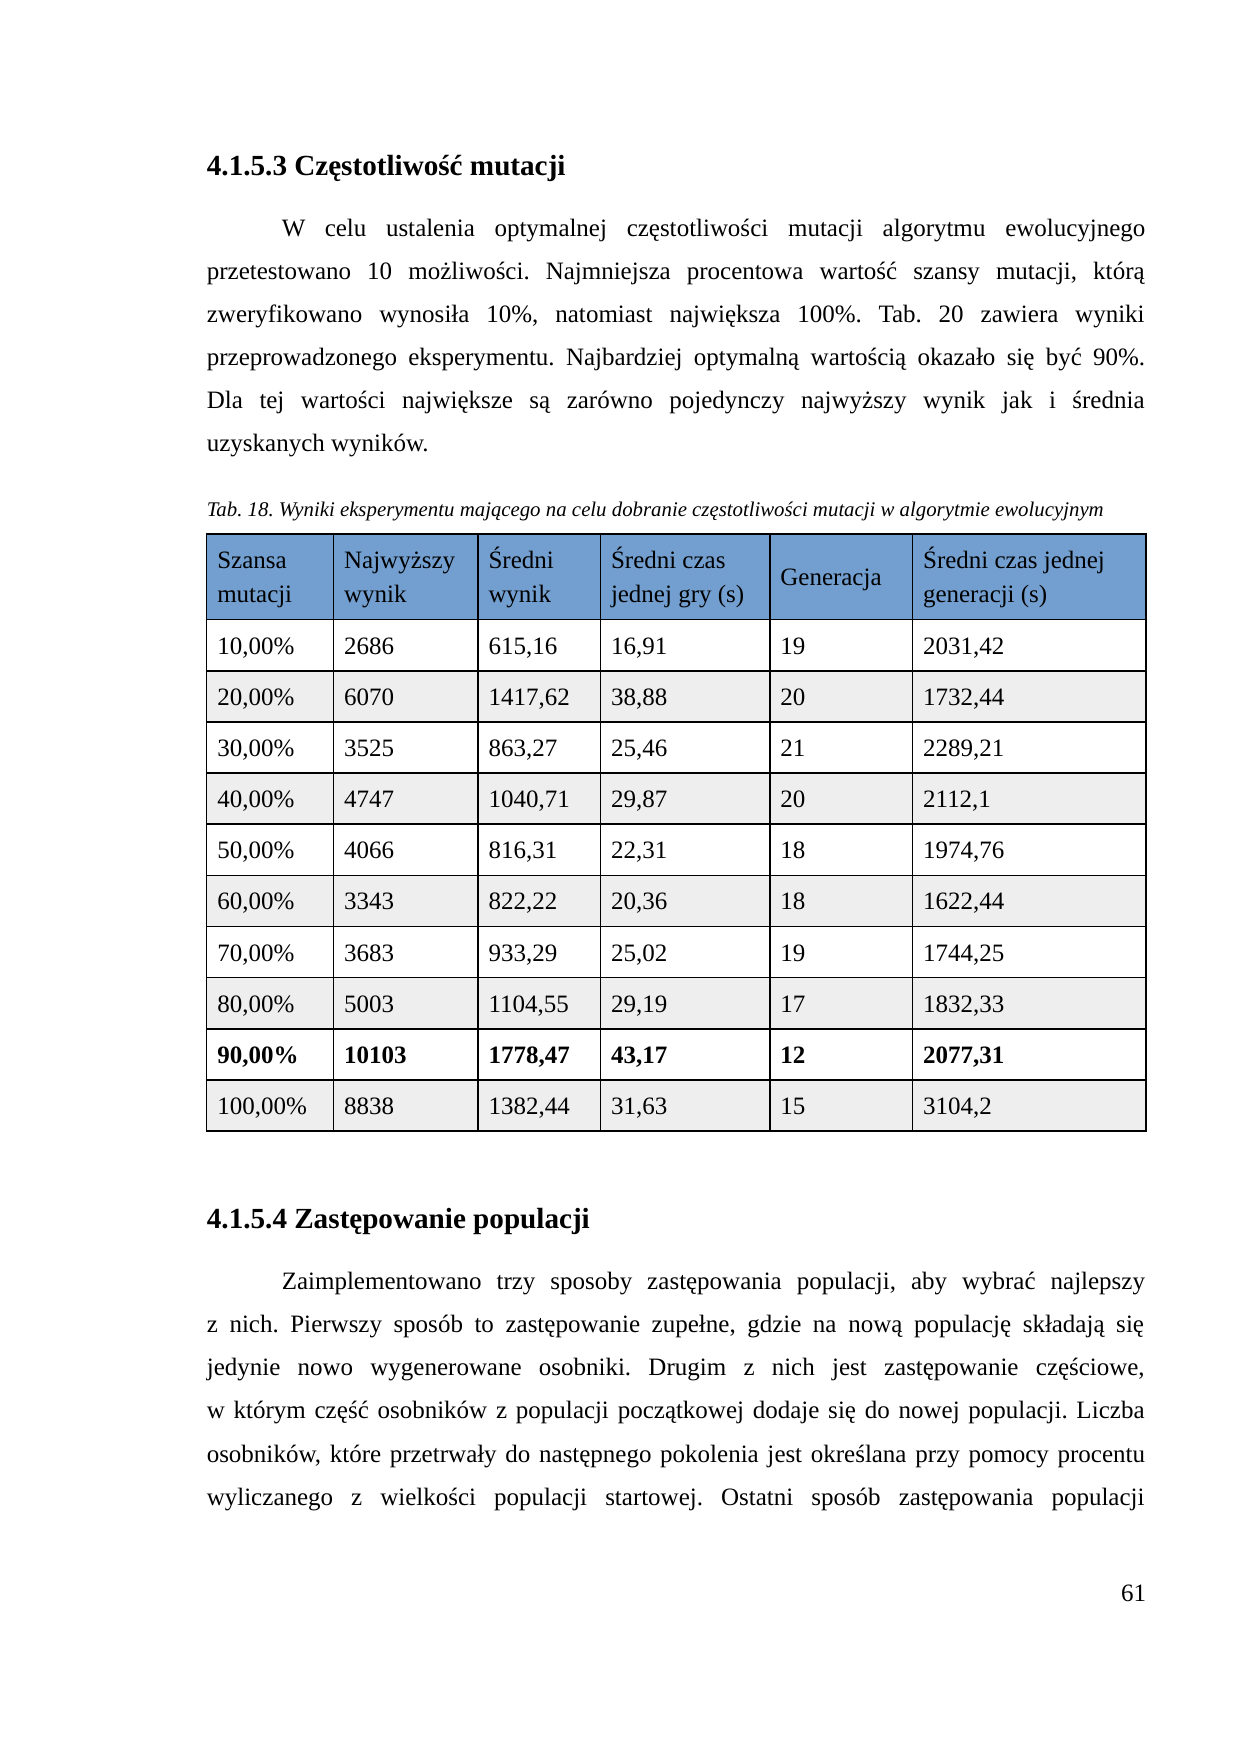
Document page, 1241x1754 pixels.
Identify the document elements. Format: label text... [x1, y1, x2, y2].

table_cell 1622,44 [913, 876, 1145, 926]
table_header Średni czas jednej generacji (s) [913, 535, 1145, 619]
table_cell 1104,55 [479, 978, 600, 1028]
table_cell 1382,44 [479, 1081, 600, 1130]
table_cell 615,16 [479, 620, 600, 670]
text Tab. 18. Wyniki eksperymentu mającego na celu dobranie częstotliwości mutacji w algorytmie ewolucyjnym [207, 497, 1146, 521]
table_cell 1744,25 [913, 927, 1145, 977]
table_cell 4747 [334, 774, 477, 823]
table_cell 90,00% [207, 1030, 333, 1079]
table_cell 2112,1 [913, 774, 1145, 823]
table_cell 933,29 [479, 927, 600, 977]
table_cell 816,31 [479, 825, 600, 874]
table_cell 822,22 [479, 876, 600, 926]
table_cell 19 [771, 620, 912, 670]
table_cell 29,19 [601, 978, 769, 1028]
table_cell 20 [771, 672, 912, 721]
subtitle 4.1.5.4 Zastępowanie populacji [207, 1201, 1146, 1234]
table_cell 1832,33 [913, 978, 1145, 1028]
table_cell 10,00% [207, 620, 333, 670]
table_cell 43,17 [601, 1030, 769, 1079]
table_cell 3683 [334, 927, 477, 977]
table_cell 6070 [334, 672, 477, 721]
table_cell 30,00% [207, 723, 333, 772]
table_cell 80,00% [207, 978, 333, 1028]
table_cell 15 [771, 1081, 912, 1130]
table_cell 40,00% [207, 774, 333, 823]
table_cell 2686 [334, 620, 477, 670]
table_cell 2077,31 [913, 1030, 1145, 1079]
table_cell 25,02 [601, 927, 769, 977]
subtitle 4.1.5.3 Częstotliwość mutacji [207, 148, 1146, 181]
table_cell 21 [771, 723, 912, 772]
table_cell 4066 [334, 825, 477, 874]
table_cell 863,27 [479, 723, 600, 772]
table_cell 10103 [334, 1030, 477, 1079]
table_cell 3343 [334, 876, 477, 926]
table_cell 16,91 [601, 620, 769, 670]
table_cell 29,87 [601, 774, 769, 823]
table_cell 31,63 [601, 1081, 769, 1130]
table_cell 2031,42 [913, 620, 1145, 670]
text Zaimplementowano trzy sposoby zastępowania populacji, aby wybrać najlepszy z nich. Pierwszy sposób to zastępowanie zupełne, gdzie na nową populację składają się jedynie nowo wygenerowane osobniki. Drugim z nich jest zastępowanie częściowe, w którym część osobników z populacji początkowej dodaje się do nowej populacji. Liczba osobników, które przetrwały do następnego pokolenia jest określana przy pomocy procentu wyliczanego z wielkości populacji startowej. Ostatni sposób zastępowania populacji [207, 1266, 1146, 1511]
table_cell 1040,71 [479, 774, 600, 823]
table_cell 70,00% [207, 927, 333, 977]
table_cell 100,00% [207, 1081, 333, 1130]
table_header Generacja [771, 535, 912, 619]
table_cell 1417,62 [479, 672, 600, 721]
table_cell 3525 [334, 723, 477, 772]
table_cell 38,88 [601, 672, 769, 721]
table_cell 2289,21 [913, 723, 1145, 772]
table_cell 12 [771, 1030, 912, 1079]
table_cell 8838 [334, 1081, 477, 1130]
table_cell 22,31 [601, 825, 769, 874]
table_cell 18 [771, 876, 912, 926]
table_cell 25,46 [601, 723, 769, 772]
table_cell 20,36 [601, 876, 769, 926]
table_cell 1974,76 [913, 825, 1145, 874]
table_cell 20 [771, 774, 912, 823]
table_header Średni wynik [479, 535, 600, 619]
table_header Najwyższy wynik [334, 535, 477, 619]
table_cell 60,00% [207, 876, 333, 926]
table_cell 19 [771, 927, 912, 977]
table_cell 17 [771, 978, 912, 1028]
text W celu ustalenia optymalnej częstotliwości mutacji algorytmu ewolucyjnego przetestowano 10 możliwości. Najmniejsza procentowa wartość szansy mutacji, którą zweryfikowano wynosiła 10%, natomiast największa 100%. Tab. 20 zawiera wyniki przeprowadzonego eksperymentu. Najbardziej optymalną wartością okazało się być 90%. Dla tej wartości największe są zarówno pojedynczy najwyższy wynik jak i średnia uzyskanych wyników. [207, 213, 1146, 457]
table_cell 1732,44 [913, 672, 1145, 721]
table_cell 5003 [334, 978, 477, 1028]
table_cell 50,00% [207, 825, 333, 874]
table_cell 18 [771, 825, 912, 874]
table_cell 3104,2 [913, 1081, 1145, 1130]
table_cell 20,00% [207, 672, 333, 721]
table_header Średni czas jednej gry (s) [601, 535, 769, 619]
table_header Szansa mutacji [207, 535, 333, 619]
table_cell 1778,47 [479, 1030, 600, 1079]
